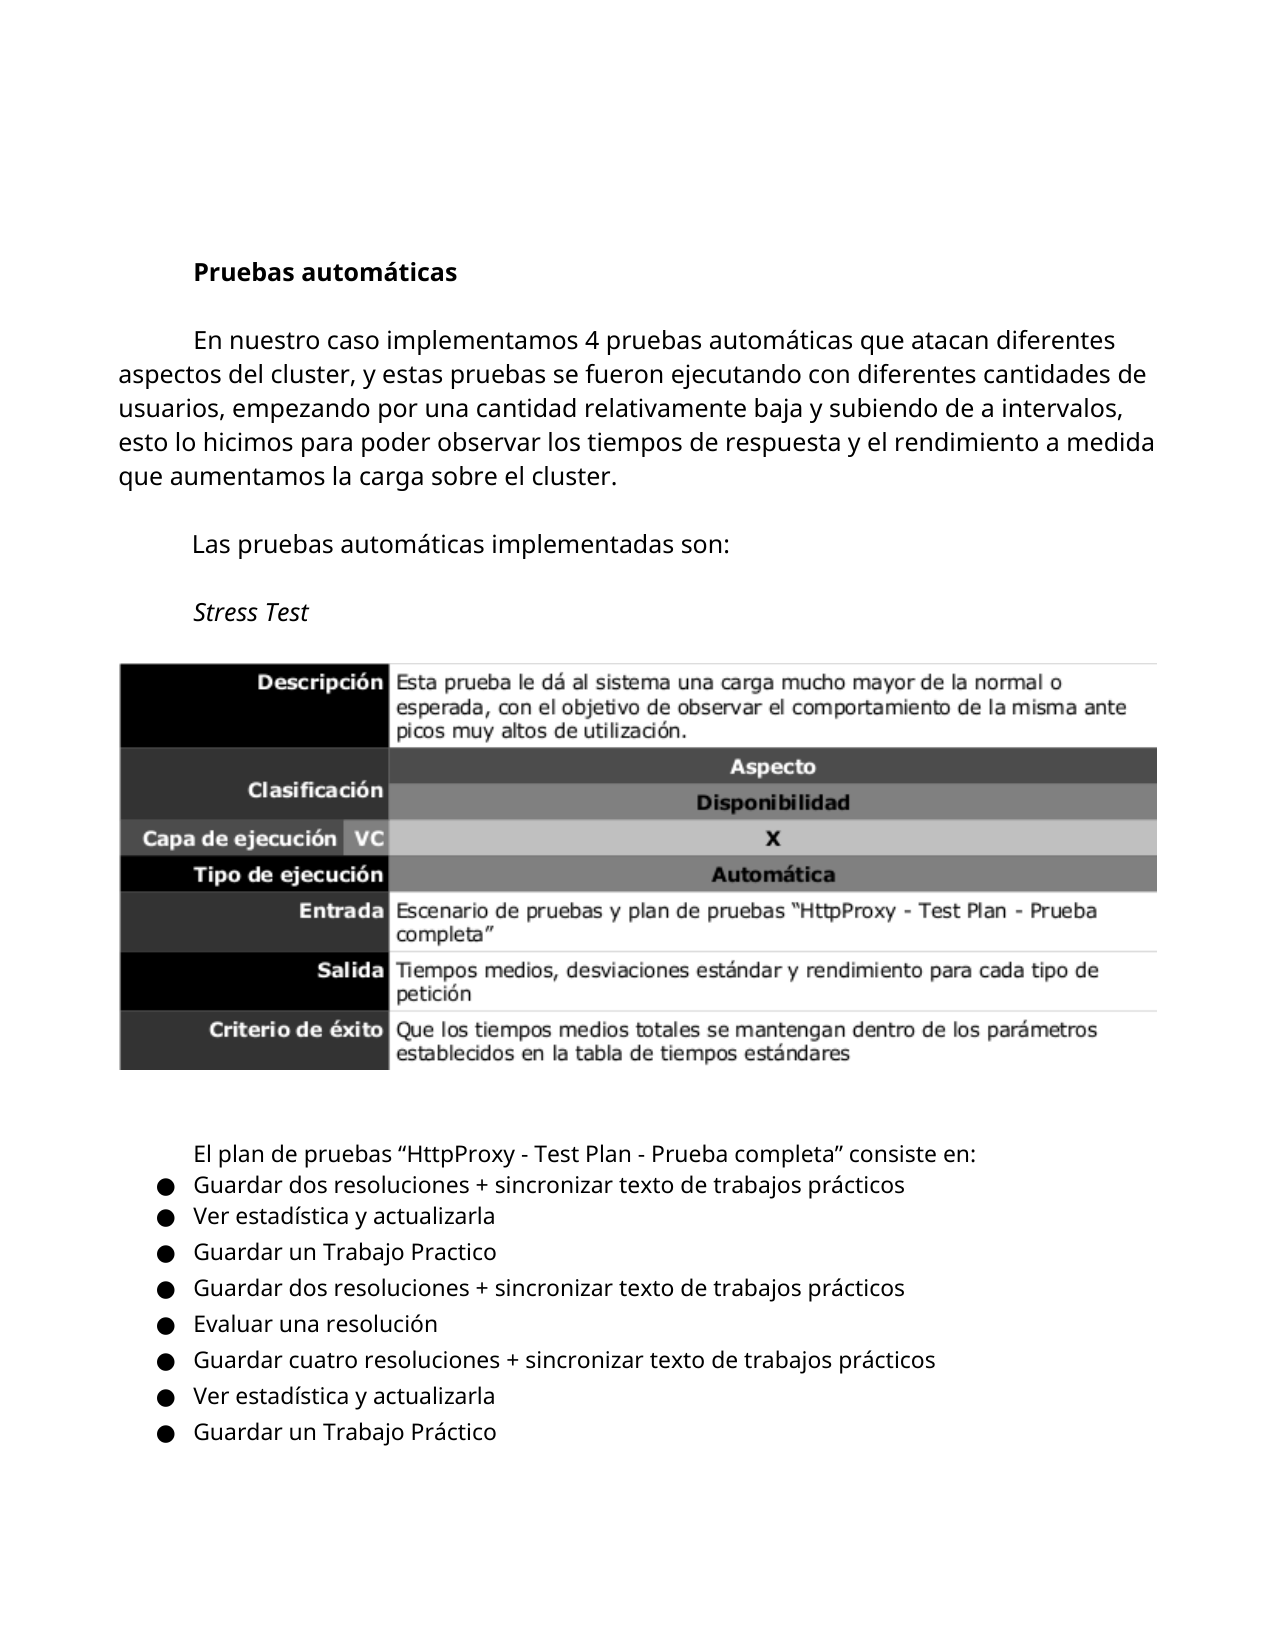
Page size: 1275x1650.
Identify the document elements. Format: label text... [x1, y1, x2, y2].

text En nuestro caso implementamos 4 pruebas automáticas que atacan diferentes aspectos del cluster, y estas pruebas se fueron ejecutando con diferentes cantidades de usuarios, empezando por una cantidad relativamente baja y subiendo de a intervalos, esto lo hicimos para poder observar los tiempos de respuesta y el rendimiento a medida que aumentamos la carga sobre el cluster. [118, 322, 1157, 493]
text Pruebas automáticas [193, 254, 1157, 288]
list Ver estadística y actualizarla [156, 1200, 1157, 1231]
text Stress Test [118, 595, 1157, 629]
picture [118, 663, 1157, 1070]
list Guardar un Trabajo Practico [156, 1236, 1157, 1267]
list Guardar dos resoluciones + sincronizar texto de trabajos prácticos [156, 1169, 1157, 1200]
list Guardar un Trabajo Práctico [156, 1416, 1157, 1447]
list Guardar cuatro resoluciones + sincronizar texto de trabajos prácticos [156, 1344, 1157, 1375]
text El plan de pruebas “HttpProxy - Test Plan - Prueba completa” consiste en: [118, 1137, 1157, 1169]
list Evaluar una resolución [156, 1308, 1157, 1339]
text Las pruebas automáticas implementadas son: [192, 527, 1157, 561]
list Guardar dos resoluciones + sincronizar texto de trabajos prácticos [156, 1272, 1157, 1303]
list Ver estadística y actualizarla [156, 1380, 1157, 1411]
